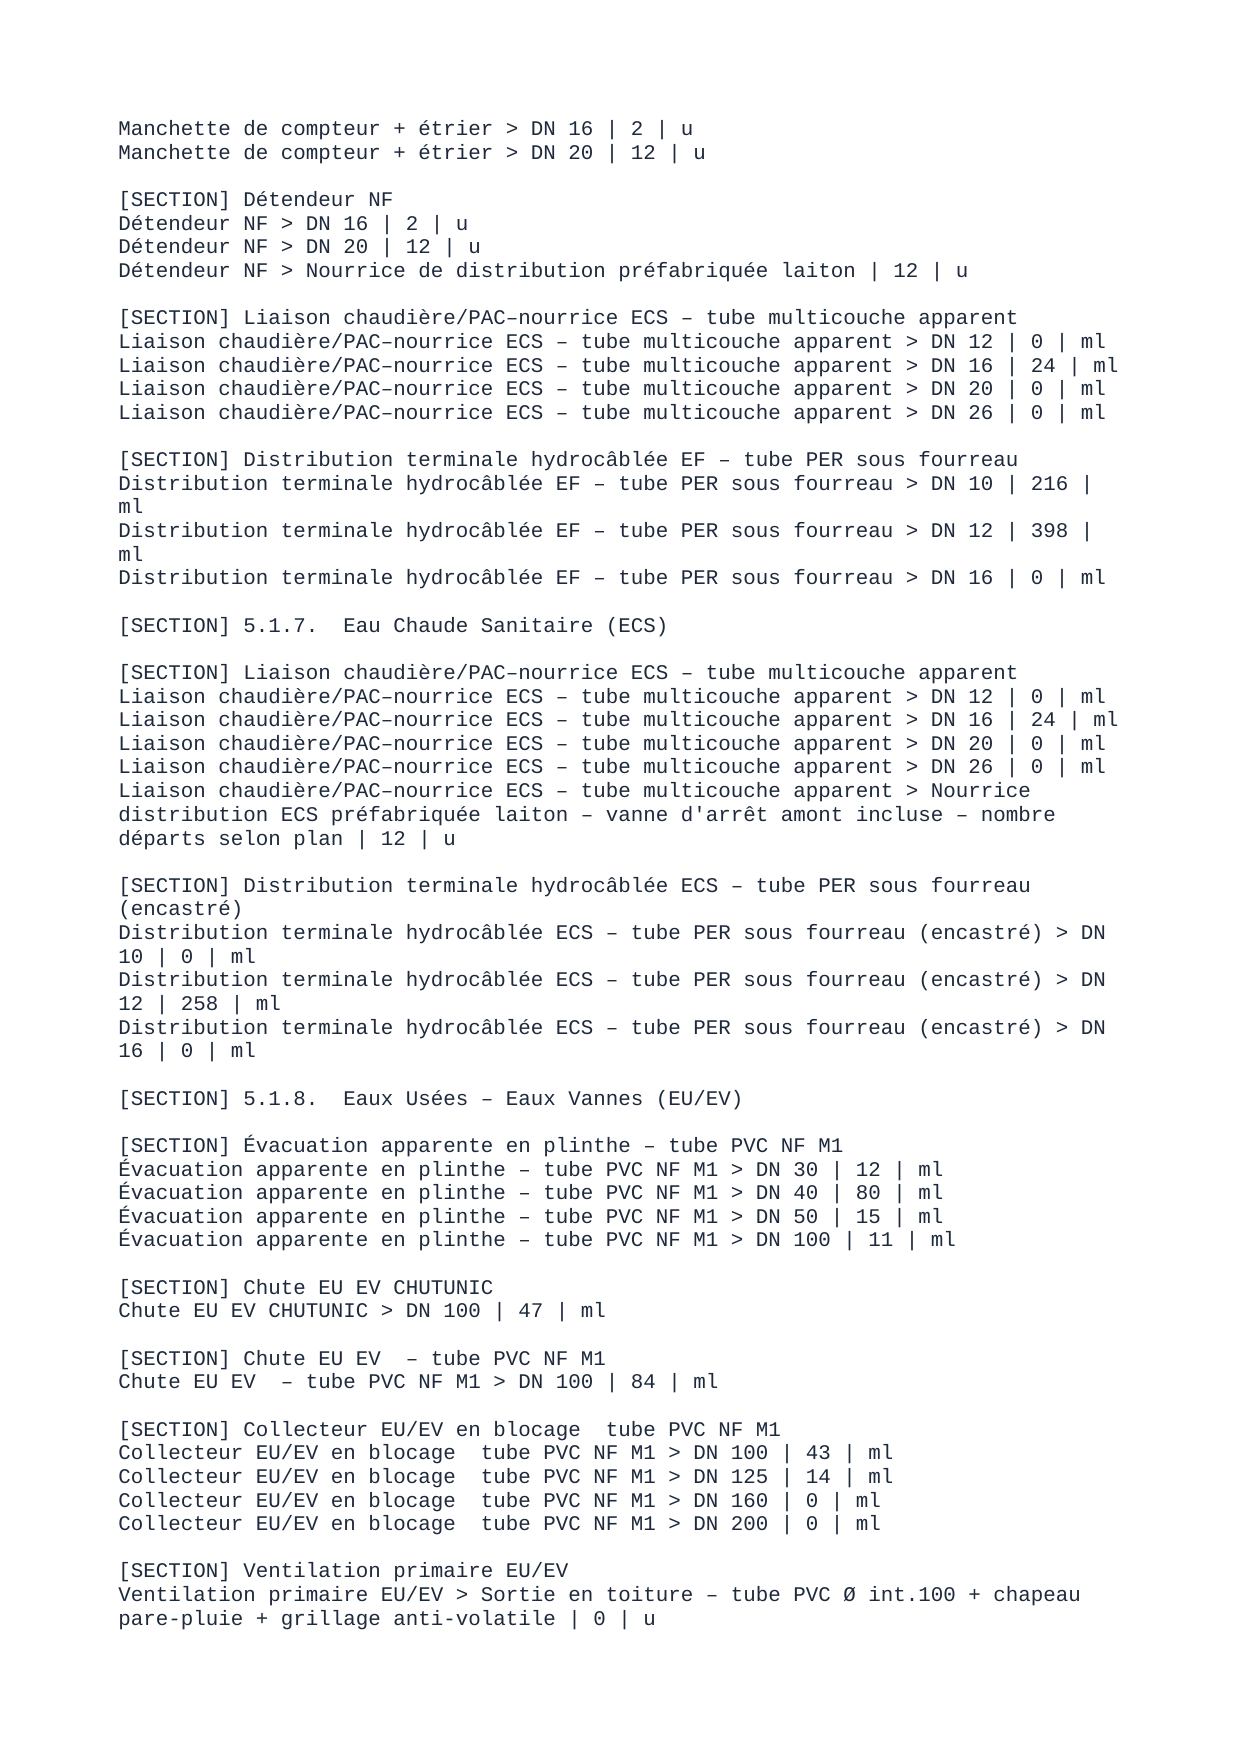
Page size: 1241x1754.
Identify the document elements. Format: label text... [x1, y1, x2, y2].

text Chute EU EV – tube PVC NF M1 > DN 100 | 84 | ml [118, 1371, 1122, 1395]
text Liaison chaudière/PAC–nourrice ECS – tube multicouche apparent > DN 20 | 0 | ml [118, 378, 1122, 402]
text Évacuation apparente en plinthe – tube PVC NF M1 > DN 30 | 12 | ml [118, 1158, 1122, 1182]
text Collecteur EU/EV en blocage tube PVC NF M1 > DN 160 | 0 | ml [118, 1489, 1122, 1513]
text Distribution terminale hydrocâblée EF – tube PER sous fourreau > DN 12 | 398 | ml [118, 520, 1122, 567]
text Chute EU EV CHUTUNIC > DN 100 | 47 | ml [118, 1300, 1122, 1324]
text Liaison chaudière/PAC–nourrice ECS – tube multicouche apparent > DN 12 | 0 | ml [118, 686, 1122, 709]
text Liaison chaudière/PAC–nourrice ECS – tube multicouche apparent > Nourrice distribution ECS préfabriquée laiton – vanne d'arrêt amont incluse – nombre départs selon plan | 12 | u [118, 780, 1122, 851]
text Distribution terminale hydrocâblée EF – tube PER sous fourreau > DN 10 | 216 | ml [118, 473, 1122, 520]
text Évacuation apparente en plinthe – tube PVC NF M1 > DN 40 | 80 | ml [118, 1182, 1122, 1206]
text Liaison chaudière/PAC–nourrice ECS – tube multicouche apparent > DN 20 | 0 | ml [118, 733, 1122, 757]
text Ventilation primaire EU/EV > Sortie en toiture – tube PVC Ø int.100 + chapeau pare-pluie + grillage anti-volatile | 0 | u [118, 1584, 1122, 1631]
text [SECTION] Chute EU EV – tube PVC NF M1 [118, 1348, 1122, 1371]
text Manchette de compteur + étrier > DN 16 | 2 | u [118, 118, 1122, 142]
text Manchette de compteur + étrier > DN 20 | 12 | u [118, 142, 1122, 165]
text [SECTION] Ventilation primaire EU/EV [118, 1561, 1122, 1584]
text Liaison chaudière/PAC–nourrice ECS – tube multicouche apparent > DN 16 | 24 | ml [118, 709, 1122, 733]
text Collecteur EU/EV en blocage tube PVC NF M1 > DN 200 | 0 | ml [118, 1513, 1122, 1537]
text Liaison chaudière/PAC–nourrice ECS – tube multicouche apparent > DN 26 | 0 | ml [118, 402, 1122, 426]
text [SECTION] 5.1.7. Eau Chaude Sanitaire (ECS) [118, 615, 1122, 638]
text Liaison chaudière/PAC–nourrice ECS – tube multicouche apparent > DN 12 | 0 | ml [118, 331, 1122, 354]
text [SECTION] Liaison chaudière/PAC–nourrice ECS – tube multicouche apparent [118, 307, 1122, 331]
text Détendeur NF > Nourrice de distribution préfabriquée laiton | 12 | u [118, 260, 1122, 284]
text Collecteur EU/EV en blocage tube PVC NF M1 > DN 125 | 14 | ml [118, 1466, 1122, 1489]
text [SECTION] Liaison chaudière/PAC–nourrice ECS – tube multicouche apparent [118, 662, 1122, 686]
text Évacuation apparente en plinthe – tube PVC NF M1 > DN 50 | 15 | ml [118, 1206, 1122, 1229]
text Distribution terminale hydrocâblée ECS – tube PER sous fourreau (encastré) > DN 16 | 0 | ml [118, 1017, 1122, 1064]
text [SECTION] Distribution terminale hydrocâblée ECS – tube PER sous fourreau (encastré) [118, 875, 1122, 922]
text Collecteur EU/EV en blocage tube PVC NF M1 > DN 100 | 43 | ml [118, 1442, 1122, 1466]
text [SECTION] Collecteur EU/EV en blocage tube PVC NF M1 [118, 1419, 1122, 1442]
text Évacuation apparente en plinthe – tube PVC NF M1 > DN 100 | 11 | ml [118, 1229, 1122, 1253]
text Distribution terminale hydrocâblée ECS – tube PER sous fourreau (encastré) > DN 12 | 258 | ml [118, 969, 1122, 1017]
text Liaison chaudière/PAC–nourrice ECS – tube multicouche apparent > DN 26 | 0 | ml [118, 757, 1122, 780]
text [SECTION] Distribution terminale hydrocâblée EF – tube PER sous fourreau [118, 449, 1122, 473]
text [SECTION] Évacuation apparente en plinthe – tube PVC NF M1 [118, 1135, 1122, 1158]
text Liaison chaudière/PAC–nourrice ECS – tube multicouche apparent > DN 16 | 24 | ml [118, 354, 1122, 378]
text [SECTION] Détendeur NF [118, 189, 1122, 213]
text [SECTION] 5.1.8. Eaux Usées – Eaux Vannes (EU/EV) [118, 1088, 1122, 1111]
text Distribution terminale hydrocâblée EF – tube PER sous fourreau > DN 16 | 0 | ml [118, 567, 1122, 591]
text Détendeur NF > DN 20 | 12 | u [118, 236, 1122, 260]
text [SECTION] Chute EU EV CHUTUNIC [118, 1277, 1122, 1300]
text Détendeur NF > DN 16 | 2 | u [118, 213, 1122, 236]
text Distribution terminale hydrocâblée ECS – tube PER sous fourreau (encastré) > DN 10 | 0 | ml [118, 922, 1122, 969]
